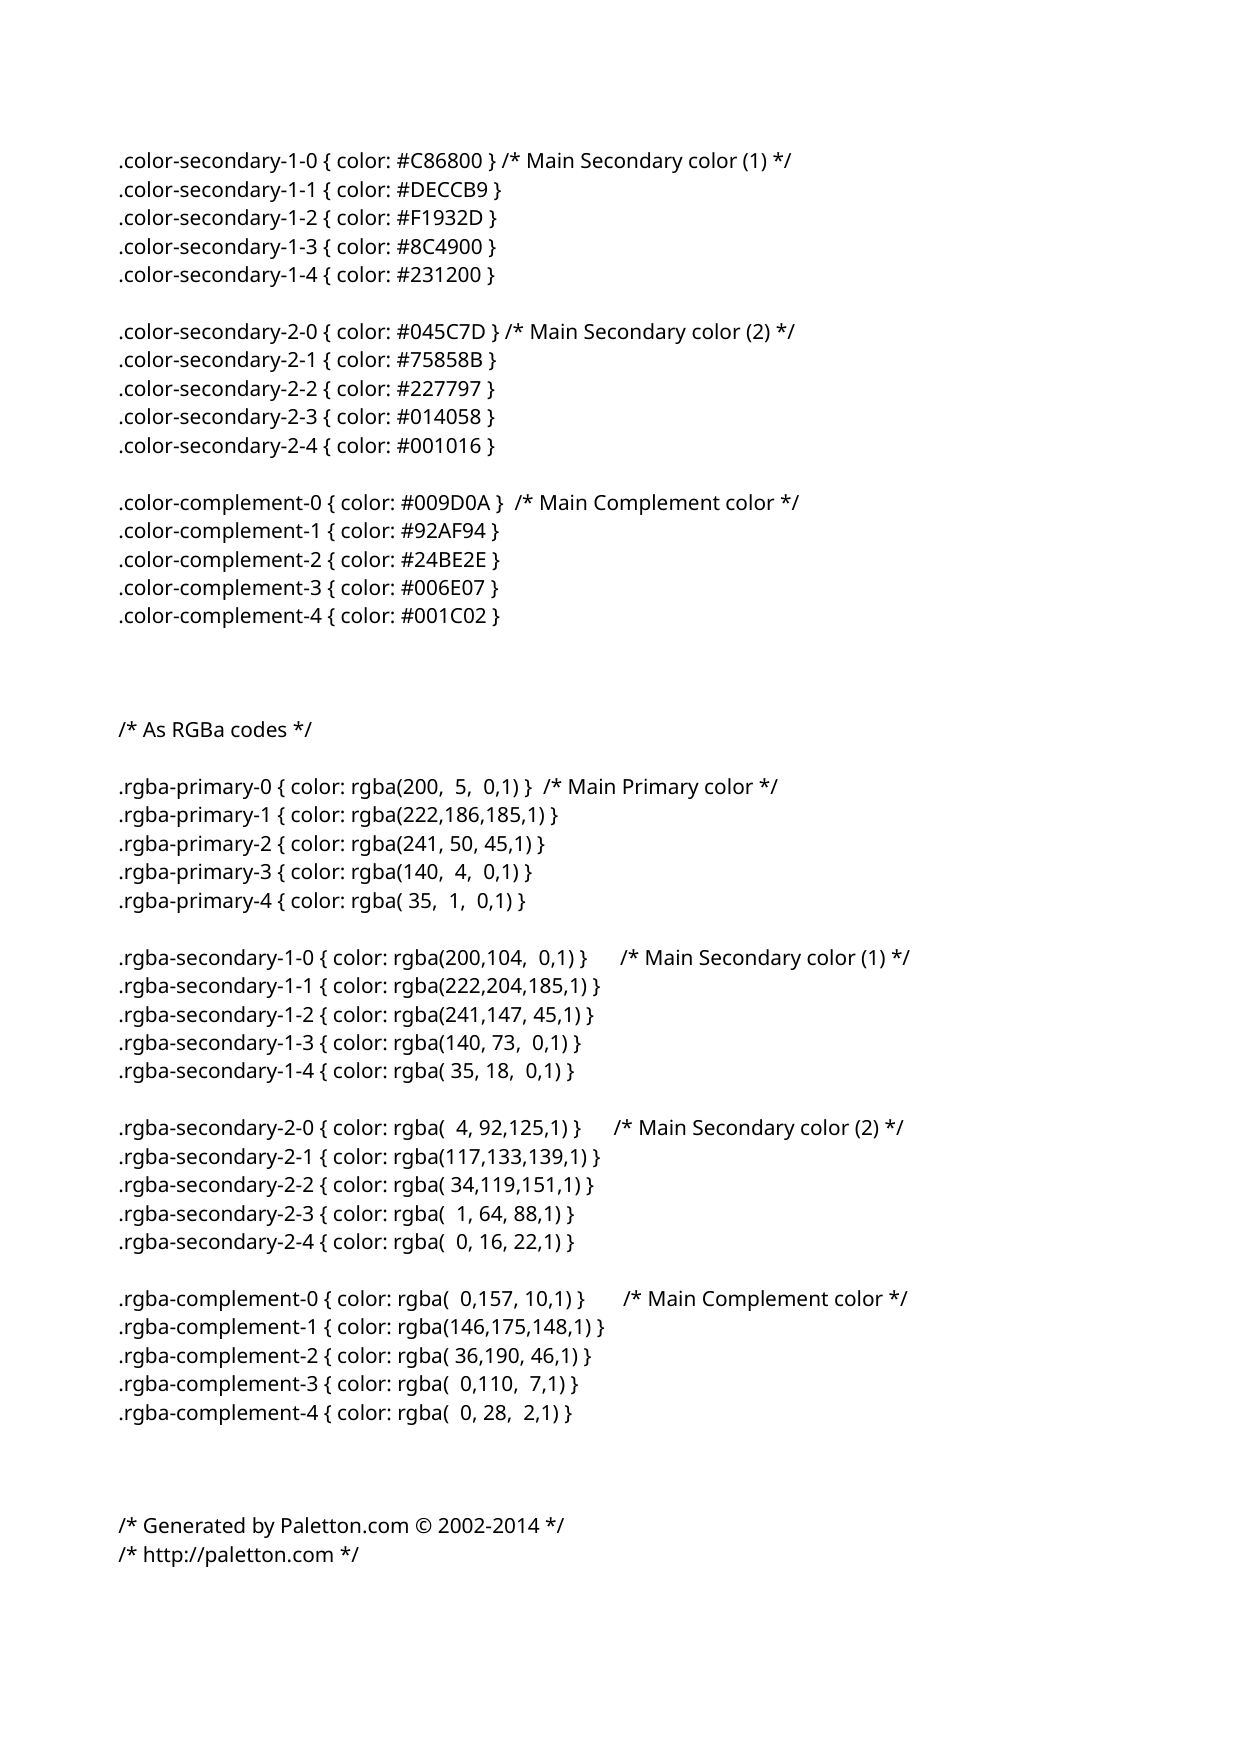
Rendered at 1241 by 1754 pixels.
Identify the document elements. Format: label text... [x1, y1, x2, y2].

text .rgba-complement-4 { color: rgba( 0, 28, 2,1) } [118, 1398, 1122, 1426]
text .color-complement-2 { color: #24BE2E } [118, 545, 1122, 573]
text /* http://paletton.com */ [118, 1540, 1122, 1568]
text .color-secondary-1-1 { color: #DECCB9 } [118, 175, 1122, 203]
text .color-secondary-1-3 { color: #8C4900 } [118, 232, 1122, 260]
text .color-secondary-1-2 { color: #F1932D } [118, 203, 1122, 232]
text .rgba-secondary-1-1 { color: rgba(222,204,185,1) } [118, 971, 1122, 1000]
text .rgba-complement-1 { color: rgba(146,175,148,1) } [118, 1312, 1122, 1341]
text .rgba-complement-0 { color: rgba( 0,157, 10,1) } /* Main Complement color */ [118, 1284, 1122, 1312]
text .rgba-primary-3 { color: rgba(140, 4, 0,1) } [118, 857, 1122, 886]
text .rgba-primary-4 { color: rgba( 35, 1, 0,1) } [118, 886, 1122, 914]
text .rgba-primary-0 { color: rgba(200, 5, 0,1) } /* Main Primary color */ [118, 772, 1122, 801]
text .rgba-complement-3 { color: rgba( 0,110, 7,1) } [118, 1369, 1122, 1398]
text .rgba-secondary-2-3 { color: rgba( 1, 64, 88,1) } [118, 1199, 1122, 1227]
text .color-secondary-2-0 { color: #045C7D } /* Main Secondary color (2) */ [118, 317, 1122, 346]
text .rgba-secondary-1-3 { color: rgba(140, 73, 0,1) } [118, 1028, 1122, 1057]
text .rgba-primary-2 { color: rgba(241, 50, 45,1) } [118, 829, 1122, 857]
text .color-complement-4 { color: #001C02 } [118, 602, 1122, 630]
text .color-secondary-1-0 { color: #C86800 } /* Main Secondary color (1) */ [118, 147, 1122, 175]
text .color-complement-1 { color: #92AF94 } [118, 516, 1122, 545]
text .rgba-secondary-2-2 { color: rgba( 34,119,151,1) } [118, 1170, 1122, 1199]
text .rgba-secondary-1-2 { color: rgba(241,147, 45,1) } [118, 1000, 1122, 1028]
text .rgba-primary-1 { color: rgba(222,186,185,1) } [118, 801, 1122, 829]
text .color-secondary-1-4 { color: #231200 } [118, 260, 1122, 289]
text .rgba-secondary-2-1 { color: rgba(117,133,139,1) } [118, 1142, 1122, 1170]
text .color-complement-3 { color: #006E07 } [118, 573, 1122, 602]
text /* Generated by Paletton.com © 2002-2014 */ [118, 1512, 1122, 1540]
text .color-secondary-2-1 { color: #75858B } [118, 346, 1122, 374]
text .rgba-secondary-1-0 { color: rgba(200,104, 0,1) } /* Main Secondary color (1) */ [118, 943, 1122, 971]
text .color-secondary-2-4 { color: #001016 } [118, 431, 1122, 459]
text .rgba-secondary-1-4 { color: rgba( 35, 18, 0,1) } [118, 1057, 1122, 1085]
text .rgba-secondary-2-4 { color: rgba( 0, 16, 22,1) } [118, 1227, 1122, 1256]
text /* As RGBa codes */ [118, 715, 1122, 744]
text .color-complement-0 { color: #009D0A } /* Main Complement color */ [118, 488, 1122, 516]
text .color-secondary-2-3 { color: #014058 } [118, 402, 1122, 431]
text .rgba-complement-2 { color: rgba( 36,190, 46,1) } [118, 1341, 1122, 1369]
text .rgba-secondary-2-0 { color: rgba( 4, 92,125,1) } /* Main Secondary color (2) */ [118, 1113, 1122, 1142]
text .color-secondary-2-2 { color: #227797 } [118, 374, 1122, 402]
